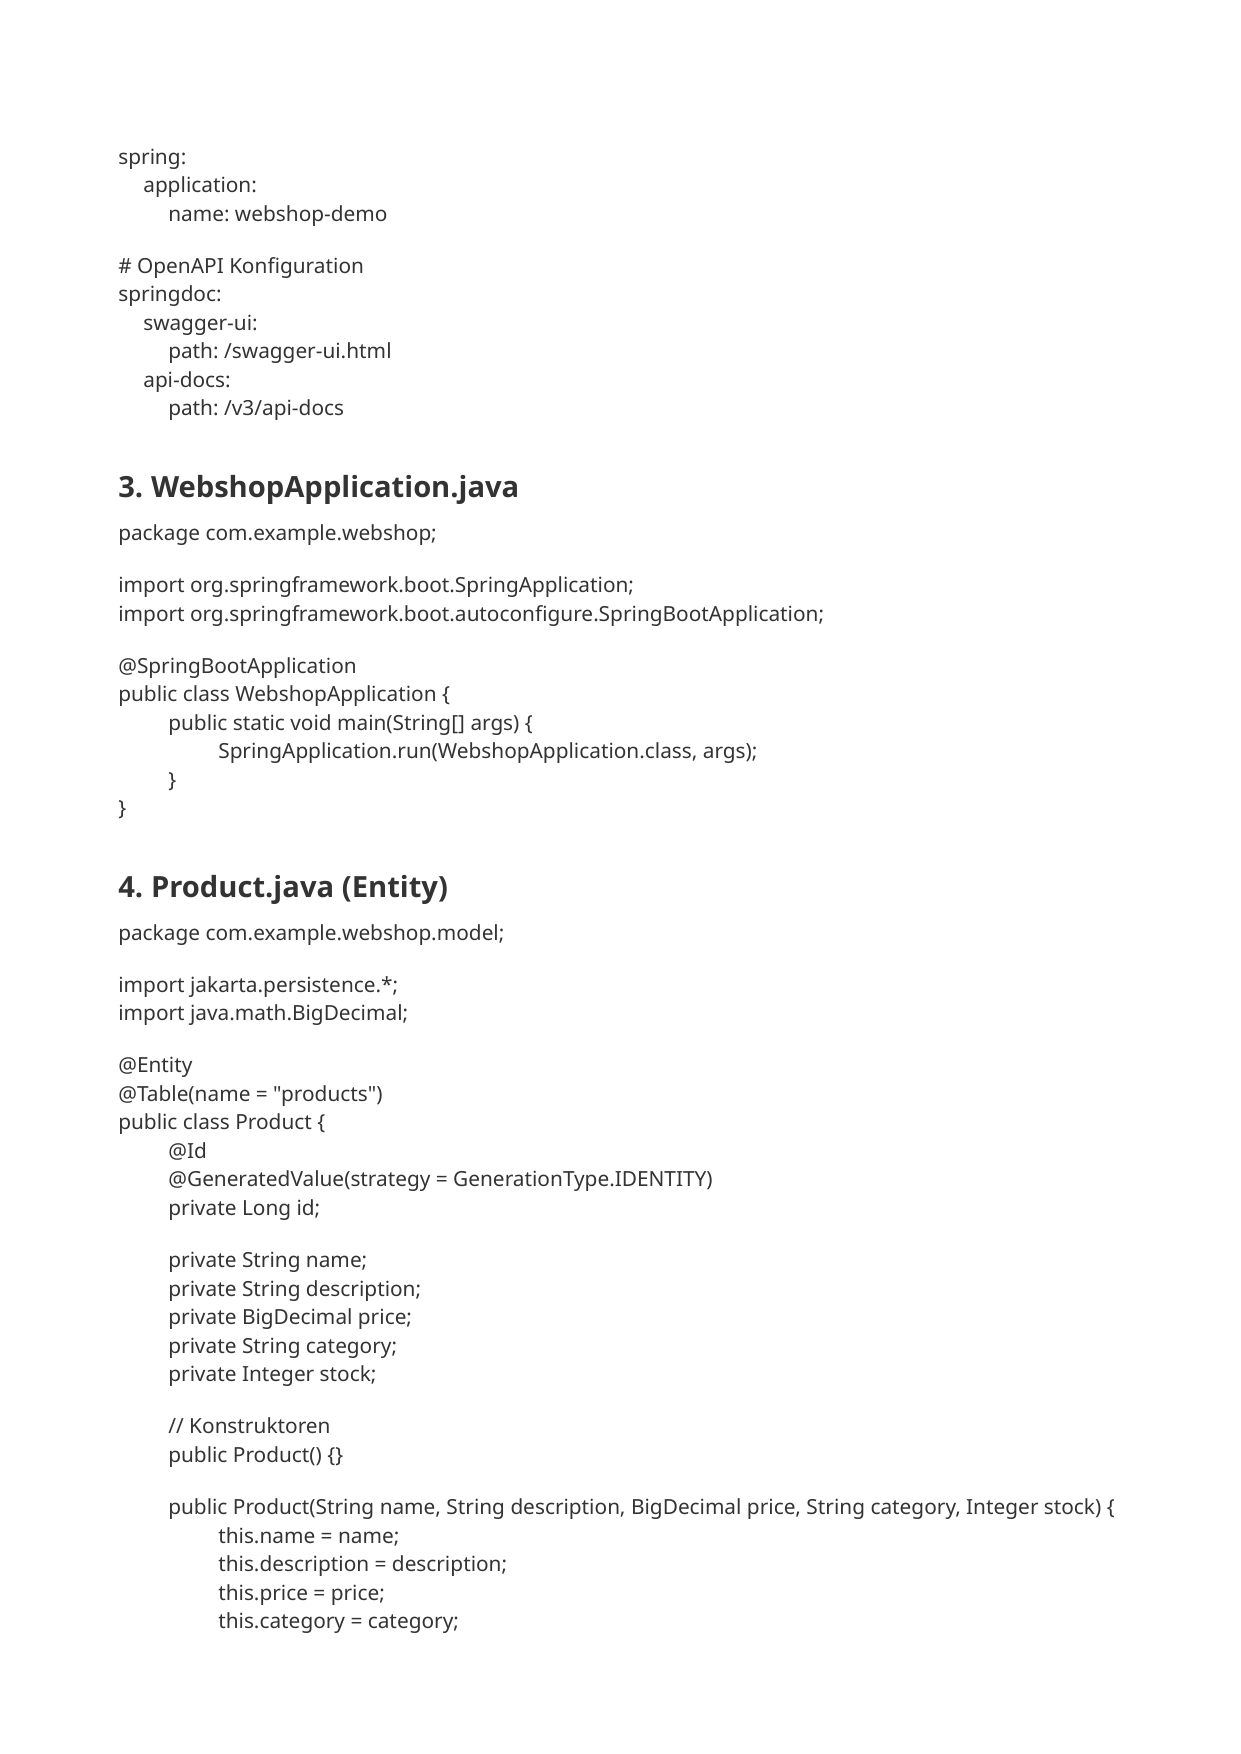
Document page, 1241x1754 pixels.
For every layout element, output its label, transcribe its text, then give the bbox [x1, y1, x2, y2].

text private Long id; [118, 1193, 1122, 1222]
text # OpenAPI Konfiguration [118, 251, 1122, 279]
text // Konstruktoren [118, 1412, 1122, 1440]
text this.category = category; [118, 1606, 1122, 1635]
text @Id [118, 1136, 1122, 1164]
text api-docs: [118, 365, 1122, 393]
text this.price = price; [118, 1578, 1122, 1606]
text this.description = description; [118, 1549, 1122, 1578]
text path: /v3/api-docs [118, 393, 1122, 422]
text import jakarta.persistence.*; [118, 970, 1122, 998]
text @Table(name = "products") [118, 1079, 1122, 1107]
text private String category; [118, 1331, 1122, 1359]
text import org.springframework.boot.autoconfigure.SpringBootApplication; [118, 599, 1122, 627]
text private String description; [118, 1274, 1122, 1302]
text private Integer stock; [118, 1359, 1122, 1388]
text application: [118, 170, 1122, 199]
text package com.example.webshop; [118, 518, 1122, 547]
text spring: [118, 142, 1122, 170]
text public Product() {} [118, 1440, 1122, 1469]
text private String name; [118, 1245, 1122, 1274]
text @GeneratedValue(strategy = GenerationType.IDENTITY) [118, 1164, 1122, 1193]
subtitle 4. Product.java (Entity) [118, 866, 1122, 906]
text @SpringBootApplication [118, 651, 1122, 679]
text public static void main(String[] args) { [118, 708, 1122, 736]
text @Entity [118, 1051, 1122, 1079]
text path: /swagger-ui.html [118, 336, 1122, 365]
text private BigDecimal price; [118, 1302, 1122, 1331]
text springdoc: [118, 279, 1122, 308]
text } [118, 793, 1122, 822]
text this.name = name; [118, 1521, 1122, 1549]
text public Product(String name, String description, BigDecimal price, String category, Integer stock) { [118, 1492, 1122, 1521]
text public class Product { [118, 1107, 1122, 1136]
text swagger-ui: [118, 308, 1122, 336]
subtitle 3. WebshopApplication.java [118, 466, 1122, 506]
text import org.springframework.boot.SpringApplication; [118, 570, 1122, 599]
text public class WebshopApplication { [118, 679, 1122, 708]
text import java.math.BigDecimal; [118, 998, 1122, 1027]
text SpringApplication.run(WebshopApplication.class, args); [118, 736, 1122, 765]
text } [118, 765, 1122, 793]
text package com.example.webshop.model; [118, 918, 1122, 946]
text name: webshop-demo [118, 199, 1122, 227]
